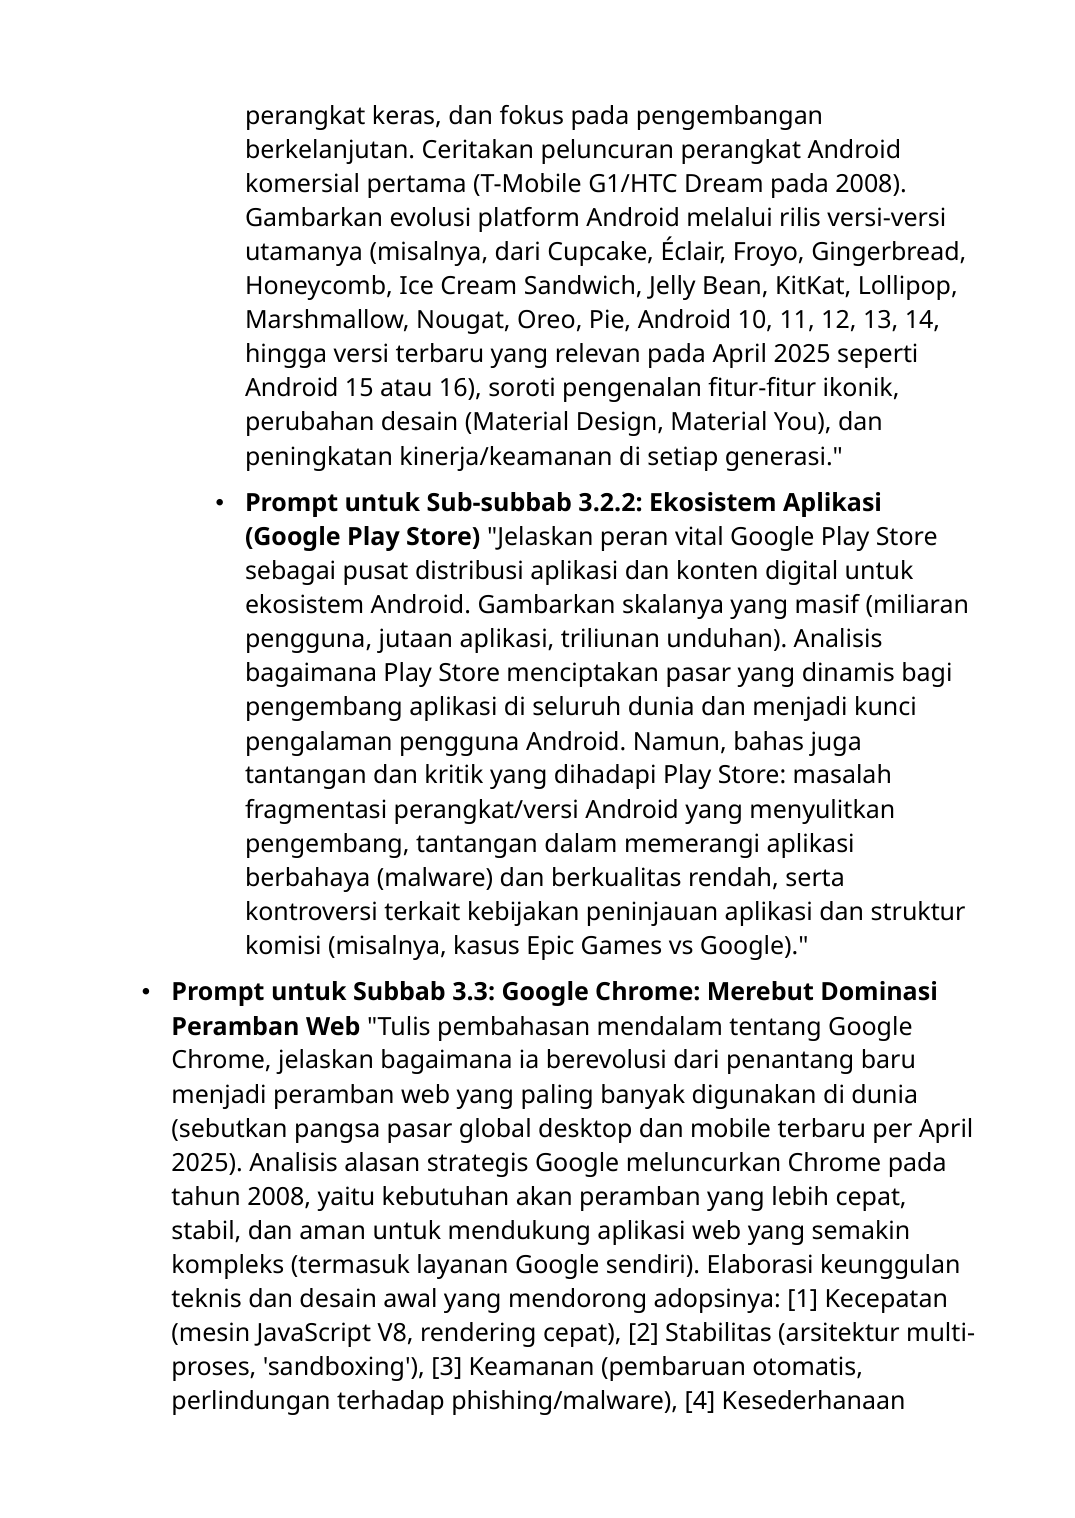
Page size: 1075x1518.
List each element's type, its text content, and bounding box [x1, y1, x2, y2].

list Prompt untuk Subbab 3.3: Google Chrome: Merebut Dominasi Peramban Web "Tulis pembahasan mendalam tentang Google Chrome, jelaskan bagaimana ia berevolusi dari penantang baru menjadi peramban web yang paling banyak digunakan di dunia (sebutkan pangsa pasar global desktop dan mobile terbaru per April 2025). Analisis alasan strategis Google meluncurkan Chrome pada tahun 2008, yaitu kebutuhan akan peramban yang lebih cepat, stabil, dan aman untuk mendukung aplikasi web yang semakin kompleks (termasuk layanan Google sendiri). Elaborasi keunggulan teknis dan desain awal yang mendorong adopsinya: [1] Kecepatan (mesin JavaScript V8, rendering cepat), [2] Stabilitas (arsitektur multi-proses, 'sandboxing'), [3] Keamanan (pembaruan otomatis, perlindungan terhadap phishing/malware), [4] Kesederhanaan [142, 974, 977, 1417]
list perangkat keras, dan fokus pada pengembangan berkelanjutan. Ceritakan peluncuran perangkat Android komersial pertama (T-Mobile G1/HTC Dream pada 2008). Gambarkan evolusi platform Android melalui rilis versi-versi utamanya (misalnya, dari Cupcake, Éclair, Froyo, Gingerbread, Honeycomb, Ice Cream Sandwich, Jelly Bean, KitKat, Lollipop, Marshmallow, Nougat, Oreo, Pie, Android 10, 11, 12, 13, 14, hingga versi terbaru yang relevan pada April 2025 seperti Android 15 atau 16), soroti pengenalan fitur-fitur ikonik, perubahan desain (Material Design, Material You), dan peningkatan kinerja/keamanan di setiap generasi." [215, 97, 977, 472]
list Prompt untuk Sub-subbab 3.2.2: Ekosistem Aplikasi (Google Play Store) "Jelaskan peran vital Google Play Store sebagai pusat distribusi aplikasi dan konten digital untuk ekosistem Android. Gambarkan skalanya yang masif (miliaran pengguna, jutaan aplikasi, triliunan unduhan). Analisis bagaimana Play Store menciptakan pasar yang dinamis bagi pengembang aplikasi di seluruh dunia dan menjadi kunci pengalaman pengguna Android. Namun, bahas juga tantangan dan kritik yang dihadapi Play Store: masalah fragmentasi perangkat/versi Android yang menyulitkan pengembang, tantangan dalam memerangi aplikasi berbahaya (malware) dan berkualitas rendah, serta kontroversi terkait kebijakan peninjauan aplikasi dan struktur komisi (misalnya, kasus Epic Games vs Google)." [215, 485, 977, 962]
